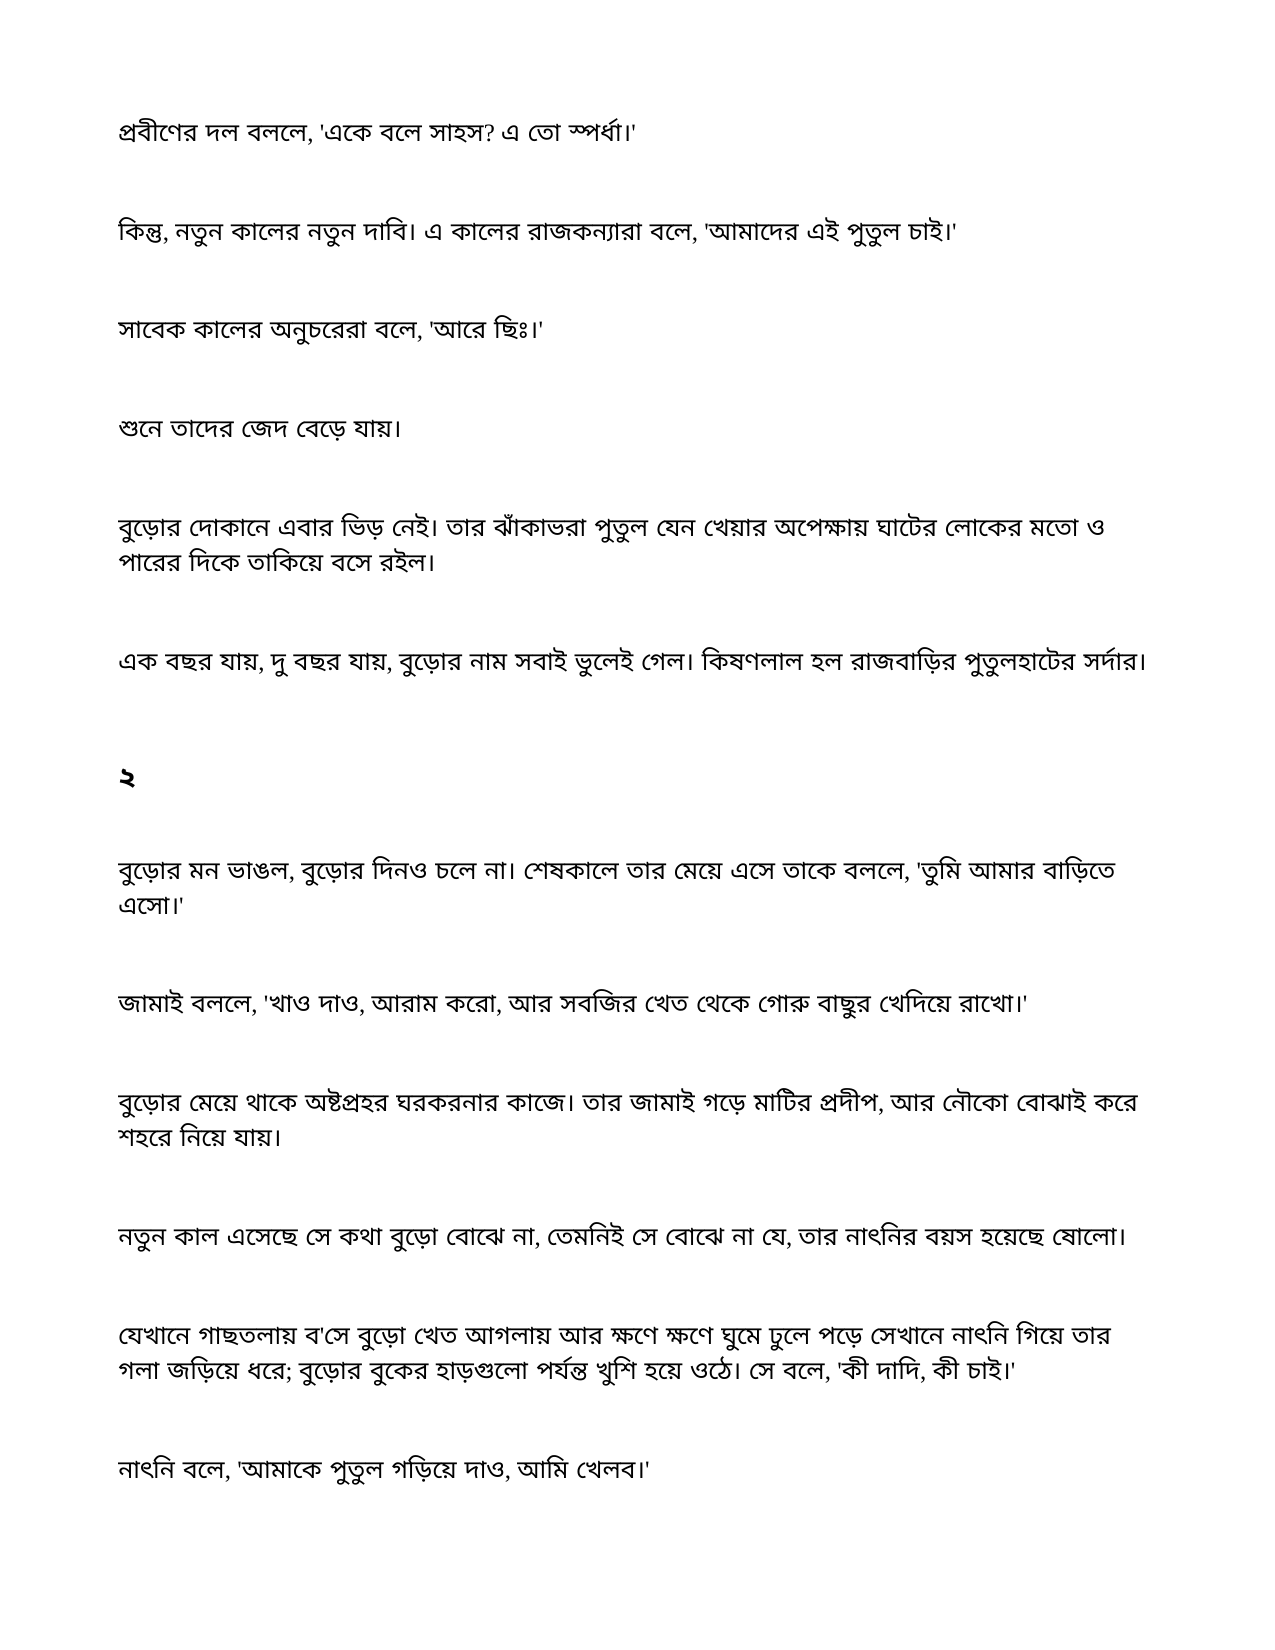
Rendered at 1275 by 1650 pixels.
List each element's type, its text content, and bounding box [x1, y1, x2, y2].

text শুনে তাদের জেদ বেড়ে যায়। [118, 414, 1157, 443]
subtitle ২ [118, 760, 1157, 794]
text এক বছর যায়, দু বছর যায়, বুড়োর নাম সবাই ভুলেই গেল। কিষণলাল হল রাজবাড়ির পুতুলহাটের সর্দার। [979, 647, 1157, 676]
text কিন্তু, নতুন কালের নতুন দাবি। এ কালের রাজকন্যারা বলে, 'আমাদের এই পুতুল চাই।' [118, 217, 1157, 246]
text সাবেক কালের অনুচরেরা বলে, 'আরে ছিঃ।' [118, 316, 1157, 345]
text জামাই বললে, 'খাও দাও, আরাম করো, আর সবজির খেত থেকে গোরু বাছুর খেদিয়ে রাখো।' [118, 989, 1157, 1019]
text এক বছর যায়, দু বছর যায়, বুড়োর নাম সবাই ভুলেই গেল। কিষণলাল হল রাজবাড়ির পুতুলহাটের সর্দার। [118, 647, 1056, 676]
text বুড়োর মেয়ে থাকে অষ্টপ্রহর ঘরকরনার কাজে। তার জামাই গড়ে মাটির প্রদীপ, আর নৌকো বোঝাই করে শহরে নিয়ে যায়। [118, 1088, 1157, 1153]
text যেখানে গাছতলায় ব'সে বুড়ো খেত আগলায় আর ক্ষণে ক্ষণে ঘুমে ঢুলে পড়ে সেখানে নাৎনি গিয়ে তার গলা জড়িয়ে ধরে; বুড়োর বুকের হাড়গুলো পর্যন্ত খুশি হয়ে ওঠে। সে বলে, 'কী দাদি, কী চাই।' [118, 1321, 1157, 1385]
text প্রবীণের দল বললে, 'একে বলে সাহস? এ তো স্পর্ধা।' [118, 118, 1157, 147]
text নাৎনি বলে, 'আমাকে পুতুল গড়িয়ে দাও, আমি খেলব।' [118, 1455, 1157, 1484]
text বুড়োর দোকানে এবার ভিড় নেই। তার ঝাঁকাভরা পুতুল যেন খেয়ার অপেক্ষায় ঘাটের লোকের মতো ও পারের দিকে তাকিয়ে বসে রইল। [118, 513, 1157, 577]
text বুড়োর মন ভাঙল, বুড়োর দিনও চলে না। শেষকালে তার মেয়ে এসে তাকে বললে, 'তুমি আমার বাড়িতে এসো।' [118, 856, 1157, 920]
text নতুন কাল এসেছে সে কথা বুড়ো বোঝে না, তেমনিই সে বোঝে না যে, তার নাৎনির বয়স হয়েছে ষোলো। [118, 1222, 1157, 1251]
